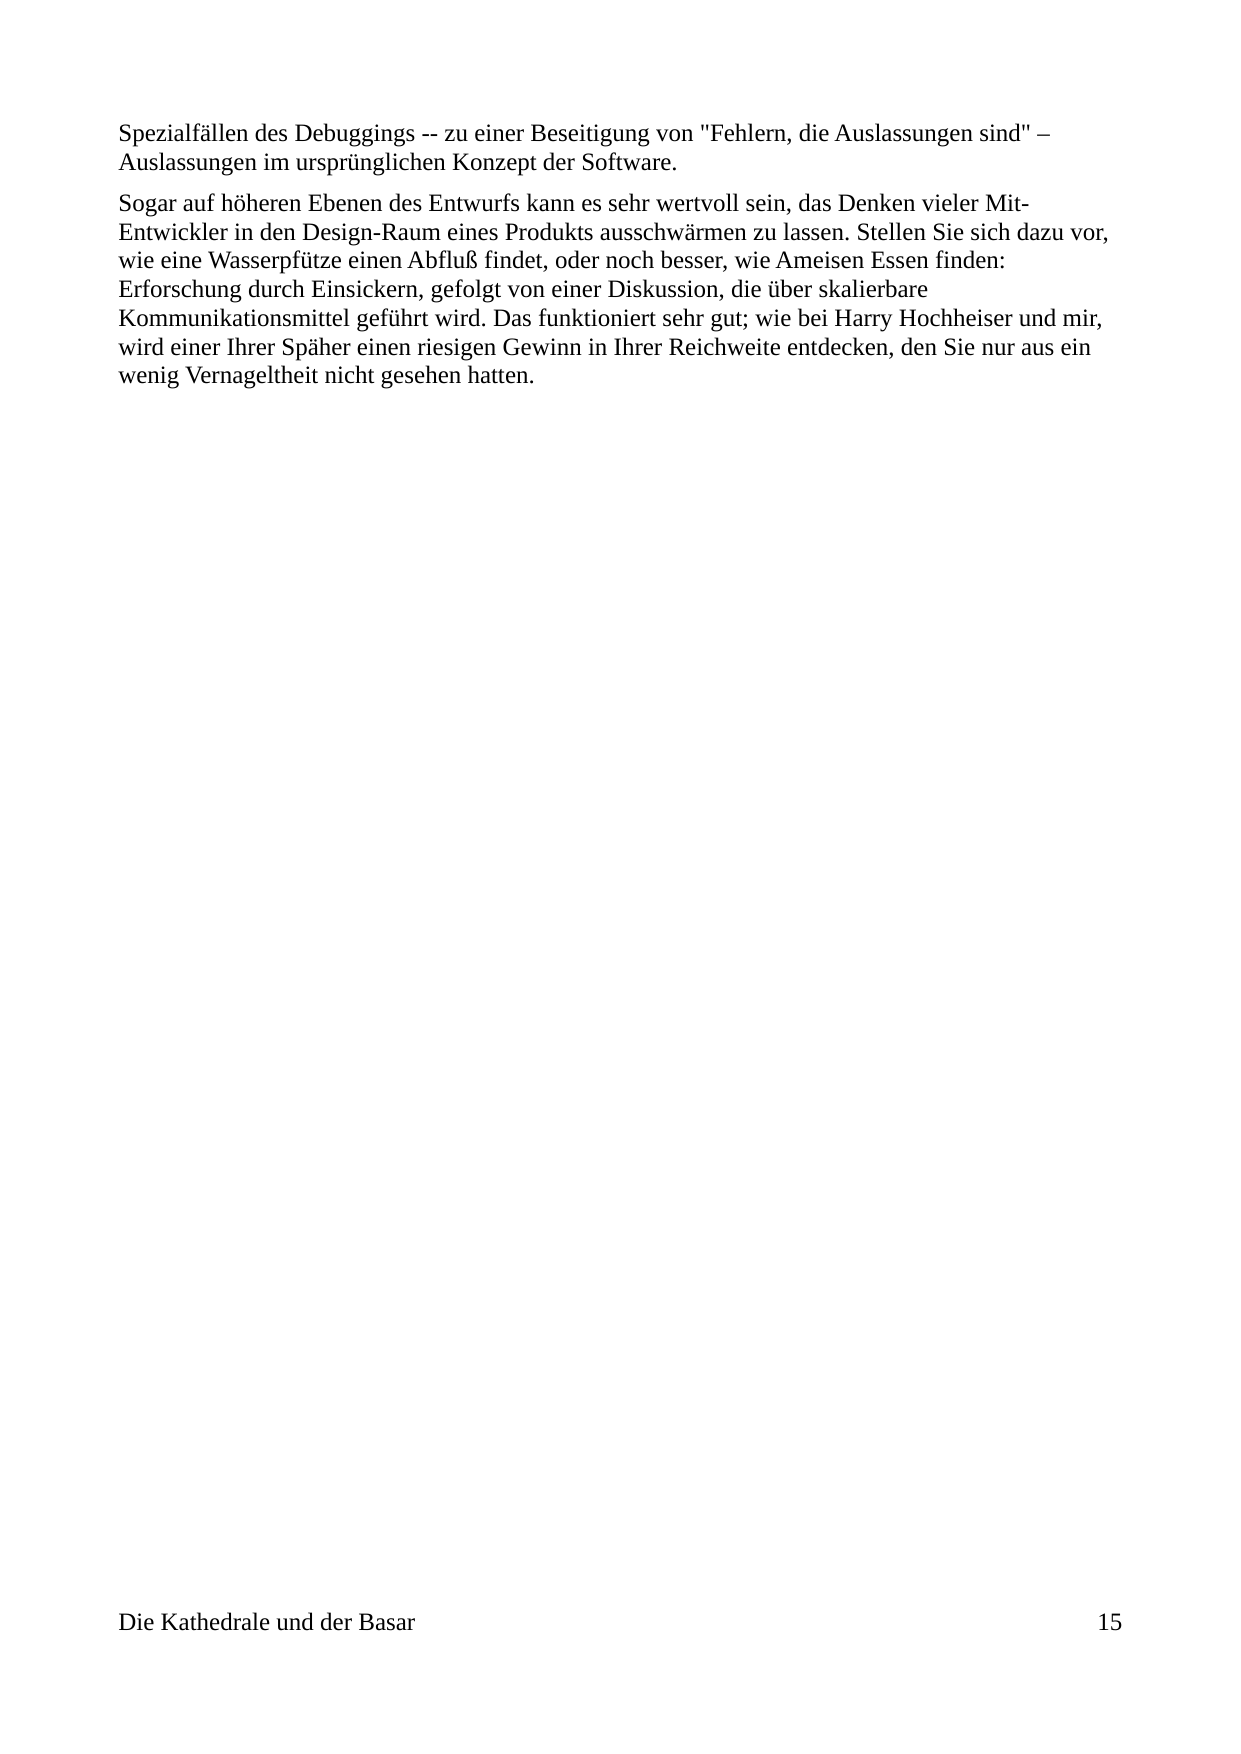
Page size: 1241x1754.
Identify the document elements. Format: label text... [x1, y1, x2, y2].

text Sogar auf höheren Ebenen des Entwurfs kann es sehr wertvoll sein, das Denken vieler Mit-Entwickler in den Design-Raum eines Produkts ausschwärmen zu lassen. Stellen Sie sich dazu vor, wie eine Wasserpfütze einen Abfluß findet, oder noch besser, wie Ameisen Essen finden: Erforschung durch Einsickern, gefolgt von einer Diskussion, die über skalierbare Kommunikationsmittel geführt wird. Das funktioniert sehr gut; wie bei Harry Hochheiser und mir, wird einer Ihrer Späher einen riesigen Gewinn in Ihrer Reichweite entdecken, den Sie nur aus ein wenig Vernageltheit nicht gesehen hatten. [118, 188, 1122, 389]
text Spezialfällen des Debuggings -- zu einer Beseitigung von "Fehlern, die Auslassungen sind" – Auslassungen im ursprünglichen Konzept der Software. [118, 118, 1122, 176]
